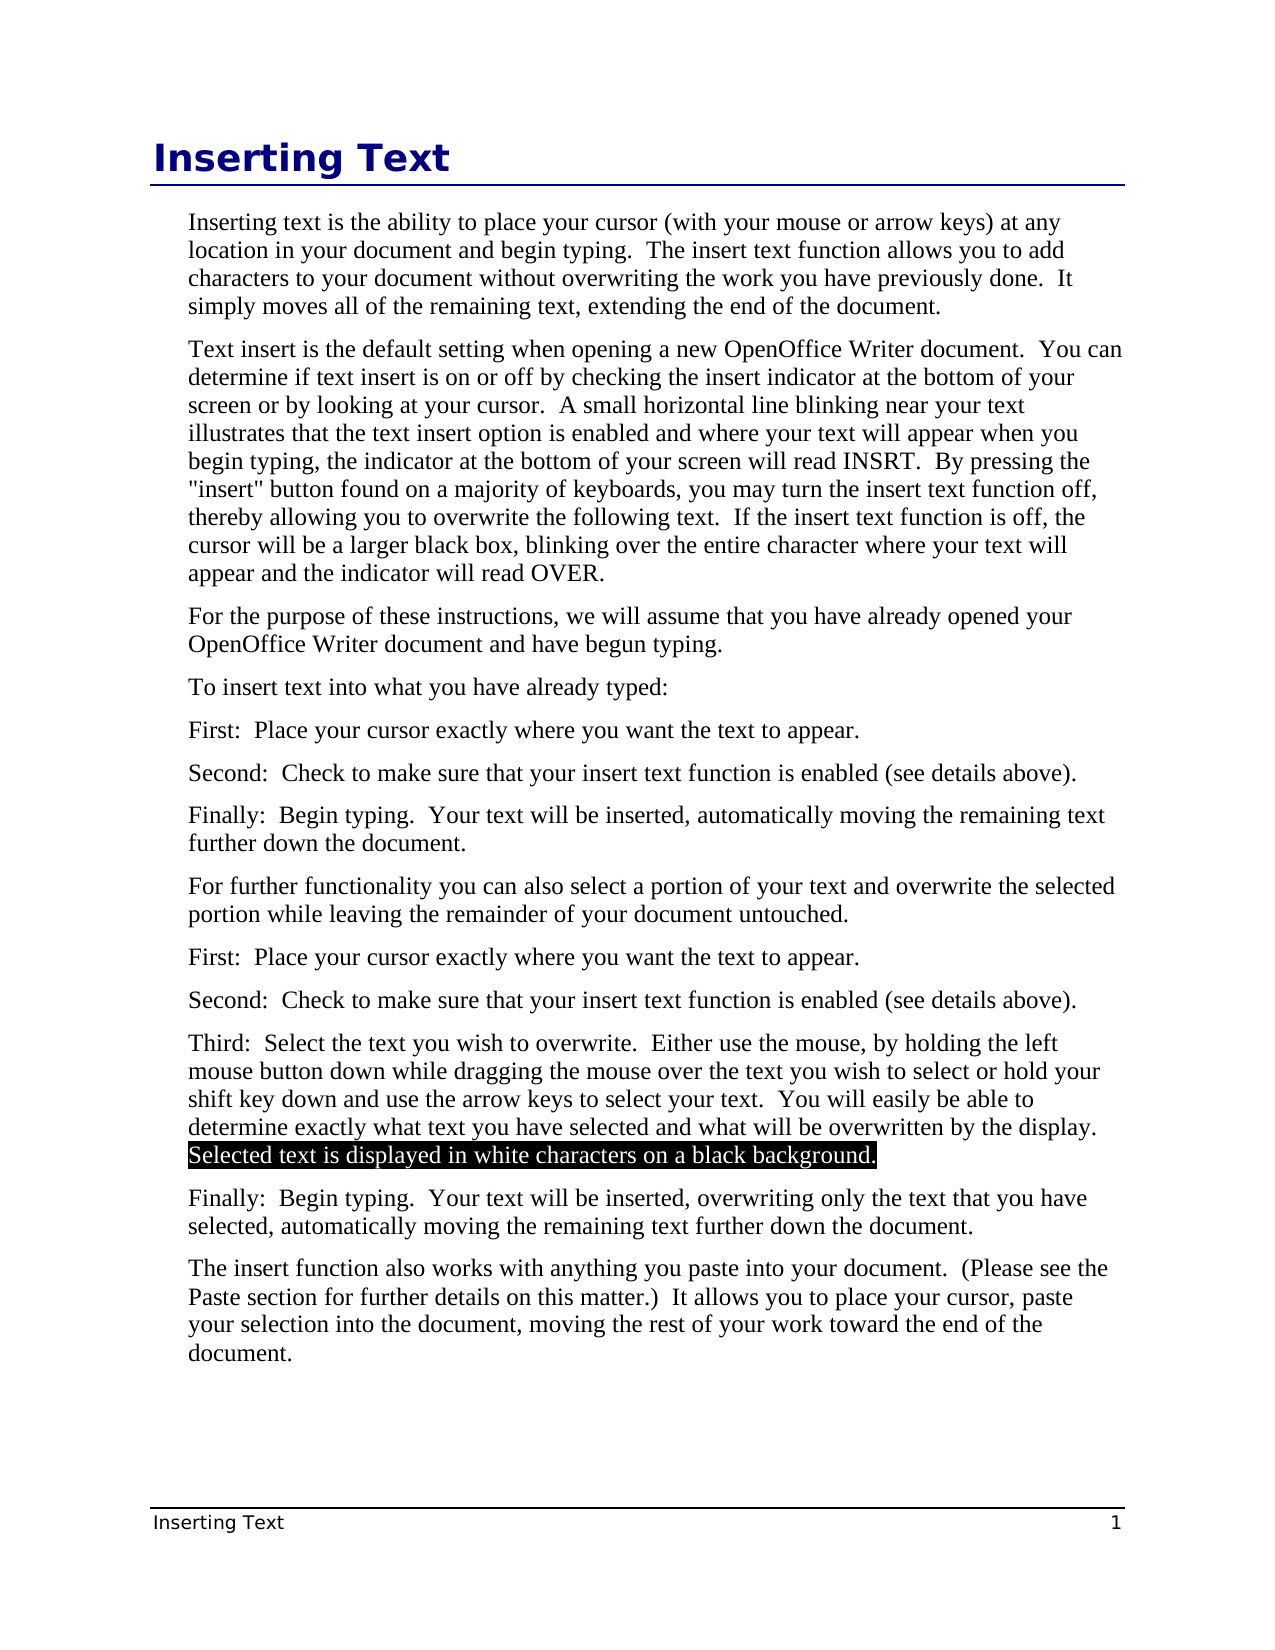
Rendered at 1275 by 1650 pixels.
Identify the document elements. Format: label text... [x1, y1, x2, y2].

text The insert function also works with anything you paste into your document. (Please see the Paste section for further details on this matter.) It allows you to place your cursor, paste your selection into the document, moving the rest of your work toward the end of the document. [188, 1254, 1125, 1366]
text Finally: Begin typing. Your text will be inserted, overwriting only the text that you have selected, automatically moving the remaining text further down the document. [188, 1183, 1125, 1239]
text Inserting text is the ability to place your cursor (with your mouse or arrow keys) at any location in your document and begin typing. The insert text function allows you to add characters to your document without overwriting the work you have previously done. It simply moves all of the remaining text, extending the end of the document. [188, 208, 1125, 320]
text For further functionality you can also select a portion of your text and overwrite the selected portion while leaving the remainder of your document untouched. [188, 872, 1125, 928]
text Finally: Begin typing. Your text will be inserted, automatically moving the remaining text further down the document. [188, 801, 1125, 857]
text First: Place your cursor exactly where you want the text to appear. [188, 943, 1125, 971]
text For the purpose of these instructions, we will assume that you have already opened your OpenOffice Writer document and have begun typing. [188, 602, 1125, 658]
text Text insert is the default setting when opening a new OpenOffice Writer document. You can determine if text insert is on or off by checking the insert indicator at the bottom of your screen or by looking at your cursor. A small horizontal line blinking near your text illustrates that the text insert option is enabled and where your text will appear when you begin typing, the indicator at the bottom of your screen will read INSRT. By pressing the "insert" button found on a majority of keyboards, you may turn the insert text function off, thereby allowing you to overwrite the following text. If the insert text function is off, the cursor will be a larger black box, blinking over the entire character where your text will appear and the indicator will read OVER. [188, 335, 1125, 587]
text To insert text into what you have already typed: [188, 673, 1125, 701]
text First: Place your cursor exactly where you want the text to appear. [188, 716, 1125, 744]
text Second: Check to make sure that your insert text function is enabled (see details above). [188, 758, 1125, 787]
text Third: Select the text you wish to overwrite. Either use the mouse, by holding the left mouse button down while dragging the mouse over the text you wish to select or hold your shift key down and use the arrow keys to select your text. You will easily be able to determine exactly what text you have selected and what will be overwritten by the display. Selected text is displayed in white characters on a black background. [188, 1029, 1125, 1169]
subtitle Inserting Text [150, 134, 1125, 184]
text Second: Check to make sure that your insert text function is enabled (see details above). [188, 986, 1125, 1014]
